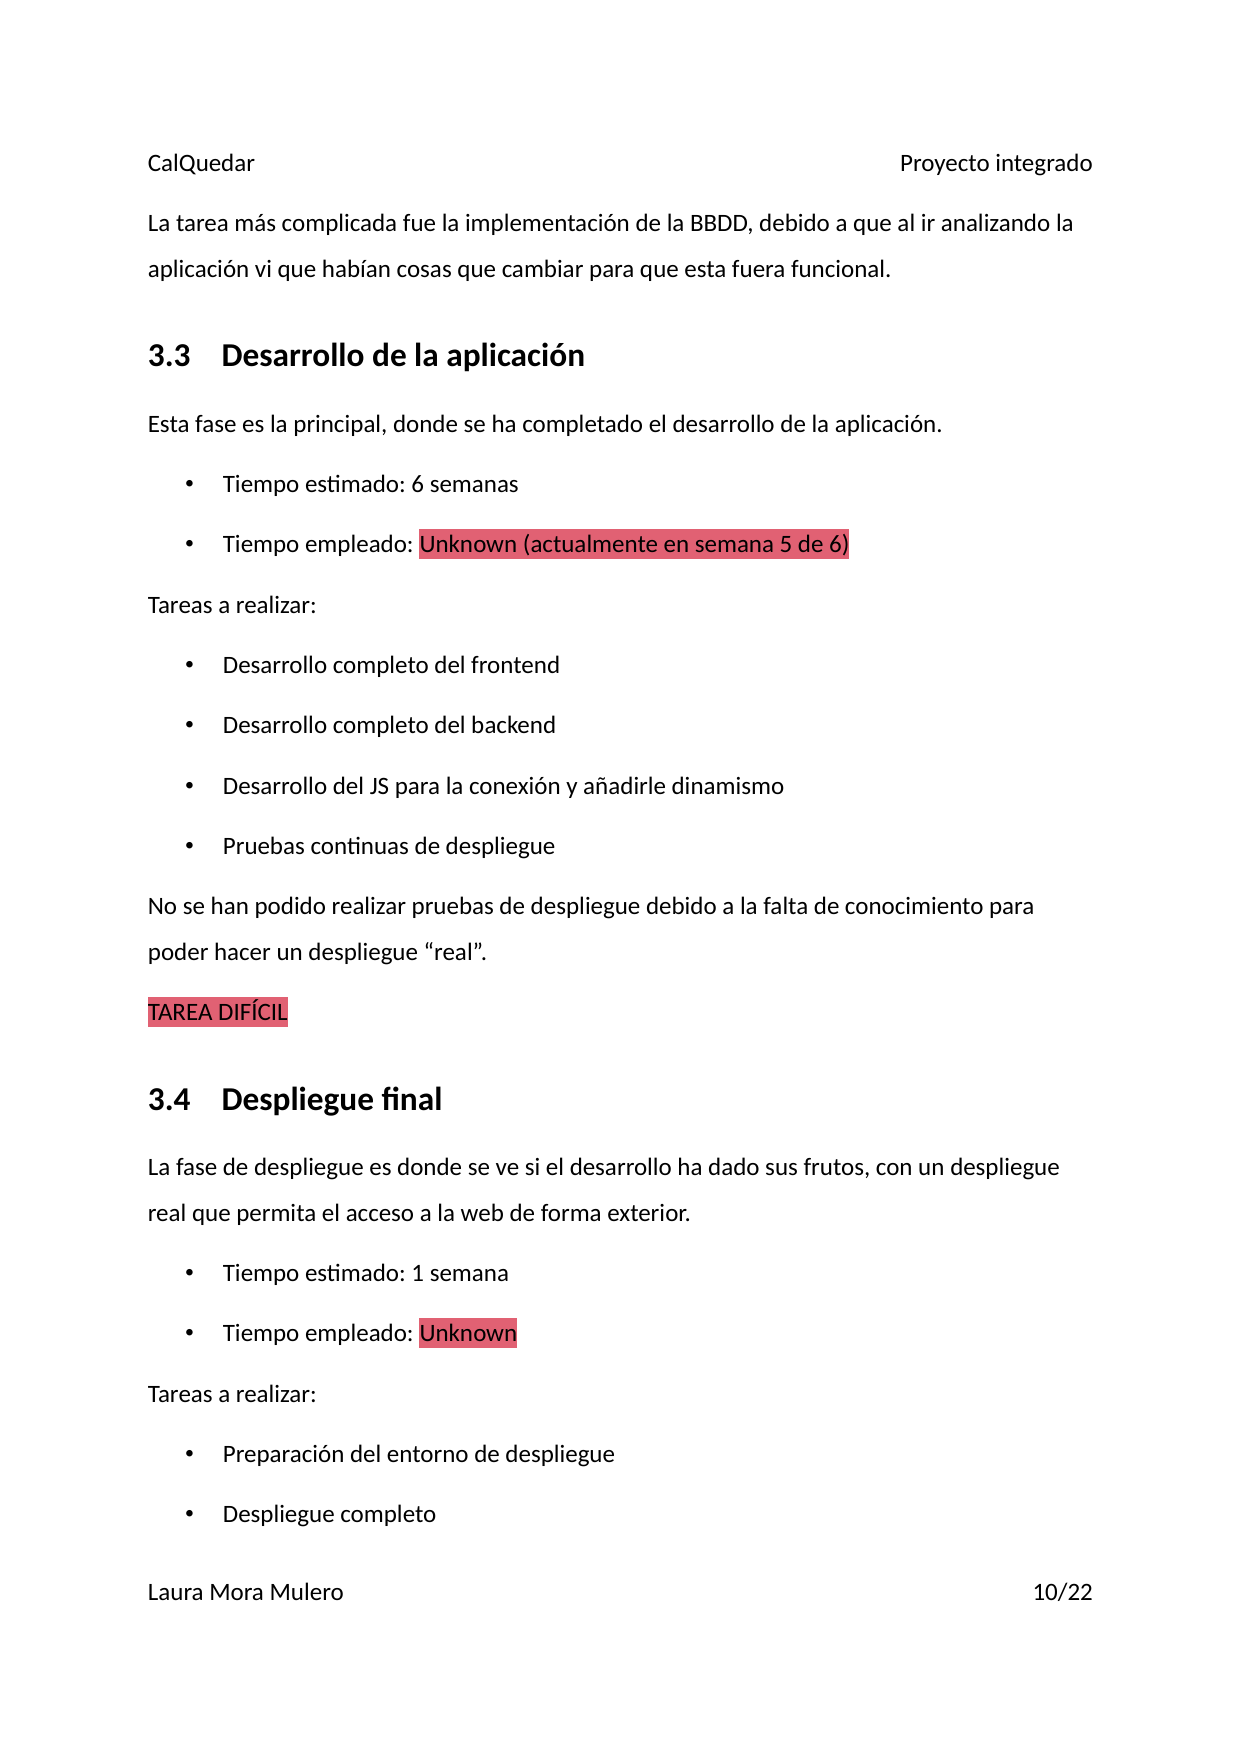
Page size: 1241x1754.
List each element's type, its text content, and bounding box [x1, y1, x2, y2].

list Tiempo estimado: 1 semana [185, 1257, 1093, 1288]
list Pruebas continuas de despliegue [185, 830, 1093, 861]
text La fase de despliegue es donde se ve si el desarrollo ha dado sus frutos, con un despliegue real que permita el acceso a la web de forma exterior. [148, 1151, 1093, 1227]
text No se han podido realizar pruebas de despliegue debido a la falta de conocimiento para poder hacer un despliegue “real”. [148, 891, 1093, 967]
text Tareas a realizar: [148, 589, 1093, 619]
subtitle Desarrollo de la aplicación [148, 334, 1093, 375]
text La tarea más complicada fue la implementación de la BBDD, debido a que al ir analizando la aplicación vi que habían cosas que cambiar para que esta fuera funcional. [148, 208, 1093, 284]
list Desarrollo completo del backend [185, 709, 1093, 740]
subtitle Despliegue final [148, 1078, 1093, 1118]
list Desarrollo del JS para la conexión y añadirle dinamismo [185, 770, 1093, 800]
list Tiempo empleado: Unknown [185, 1318, 1093, 1348]
list Tiempo empleado: Unknown (actualmente en semana 5 de 6) [185, 529, 1093, 559]
list Desarrollo completo del frontend [185, 649, 1093, 680]
text TAREA DIFÍCIL [148, 997, 1093, 1027]
text Tareas a realizar: [148, 1378, 1093, 1408]
list Despliegue completo [185, 1498, 1093, 1529]
list Preparación del entorno de despliegue [185, 1438, 1093, 1469]
list Tiempo estimado: 6 semanas [185, 468, 1093, 499]
text Esta fase es la principal, donde se ha completado el desarrollo de la aplicación. [148, 408, 1093, 438]
